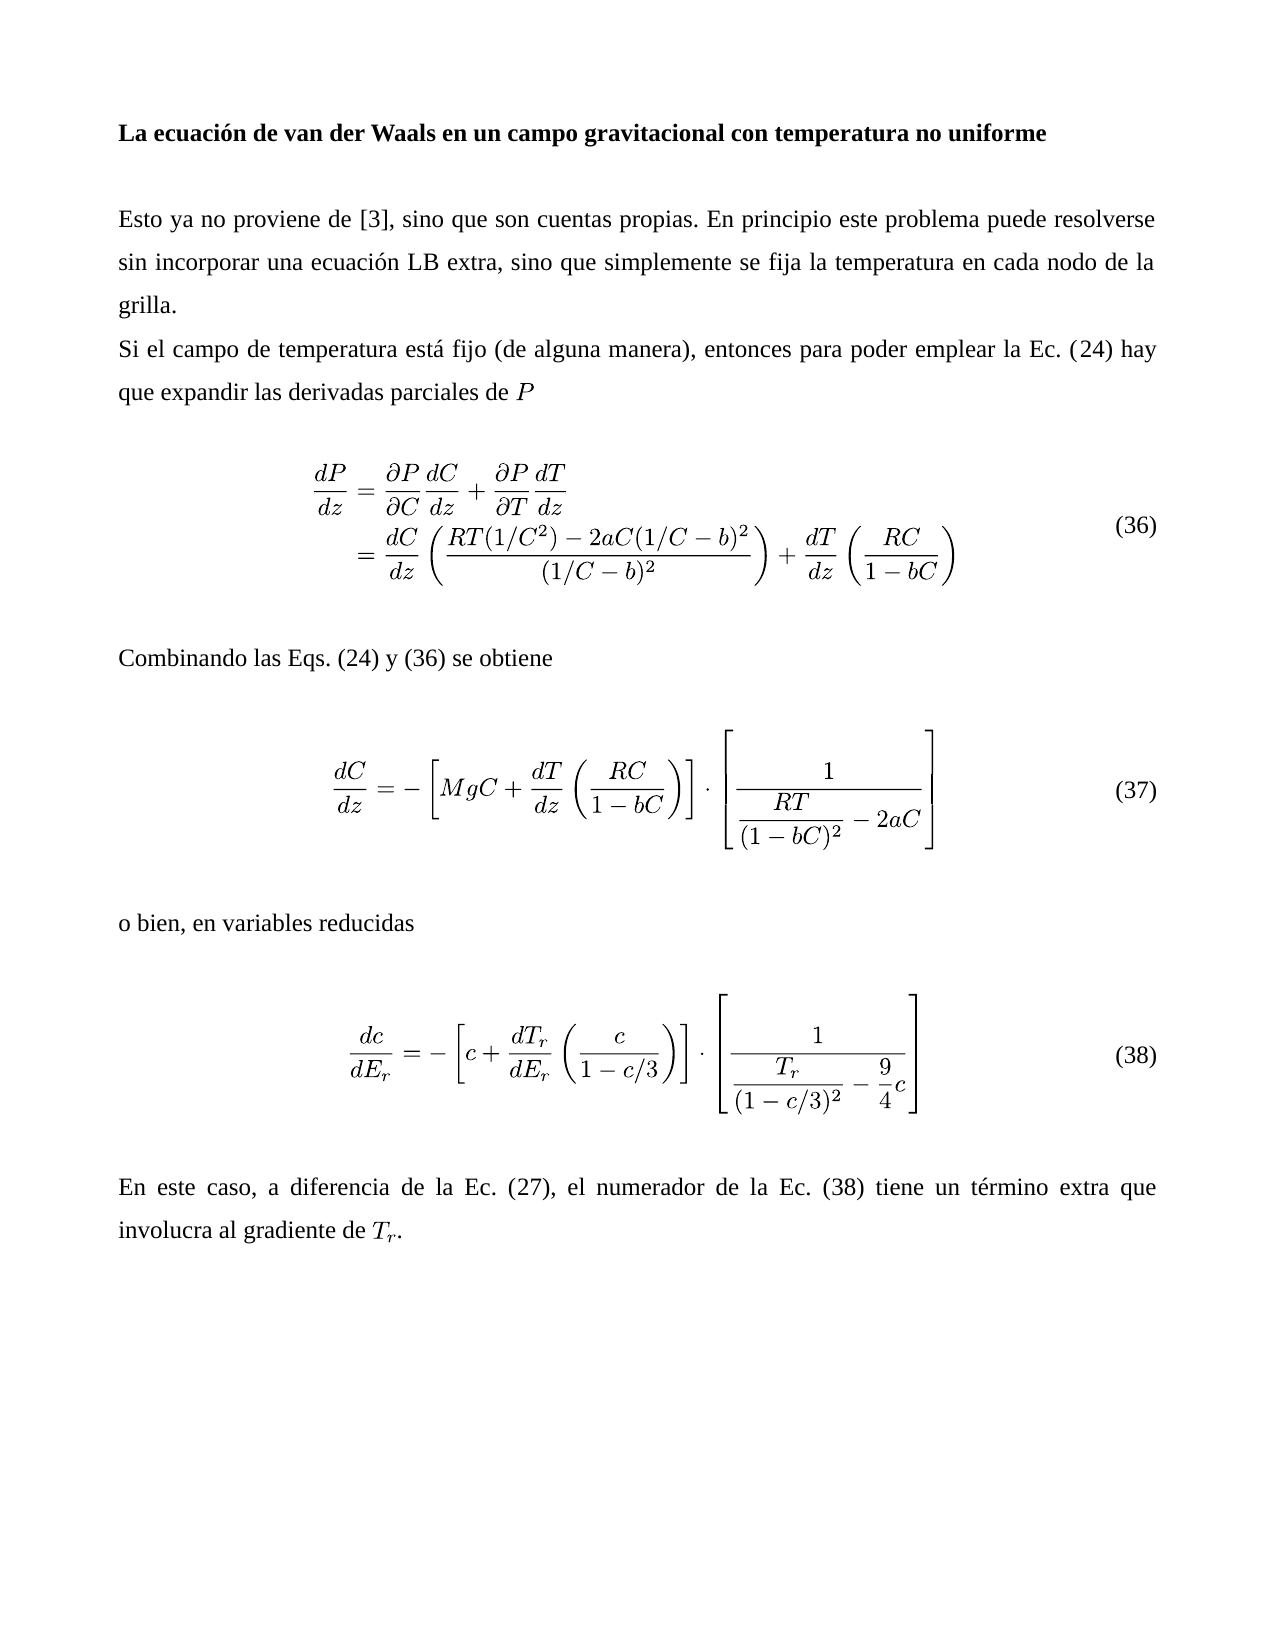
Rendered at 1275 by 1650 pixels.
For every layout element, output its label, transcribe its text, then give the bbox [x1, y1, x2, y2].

text La ecuación de van der Waals en un campo gravitacional con temperatura no uniforme [118, 118, 1157, 147]
text [118, 994, 349, 1114]
text Si el campo de temperatura está fijo (de alguna manera), entonces para poder emplear la Ec. (24) hay que expandir las derivadas parciales de [118, 334, 1157, 406]
text [118, 729, 333, 850]
text Combinando las Eqs. (24) y (36) se obtiene [118, 643, 1157, 672]
text (36) [961, 463, 1157, 586]
text (38) [926, 994, 1157, 1114]
text Esto ya no proviene de [3], sino que son cuentas propias. En principio este problema puede resolverse sin incorporar una ecuación LB extra, sino que simplemente se fija la temperatura en cada nodo de la grilla. [118, 204, 1157, 319]
text (37) [942, 729, 1157, 850]
text o bien, en variables reducidas [118, 908, 1157, 936]
text [118, 463, 315, 586]
text En este caso, a diferencia de la Ec. (27), el numerador de la Ec. (38) tiene un término extra que involucra al gradiente de . [118, 1172, 1157, 1244]
